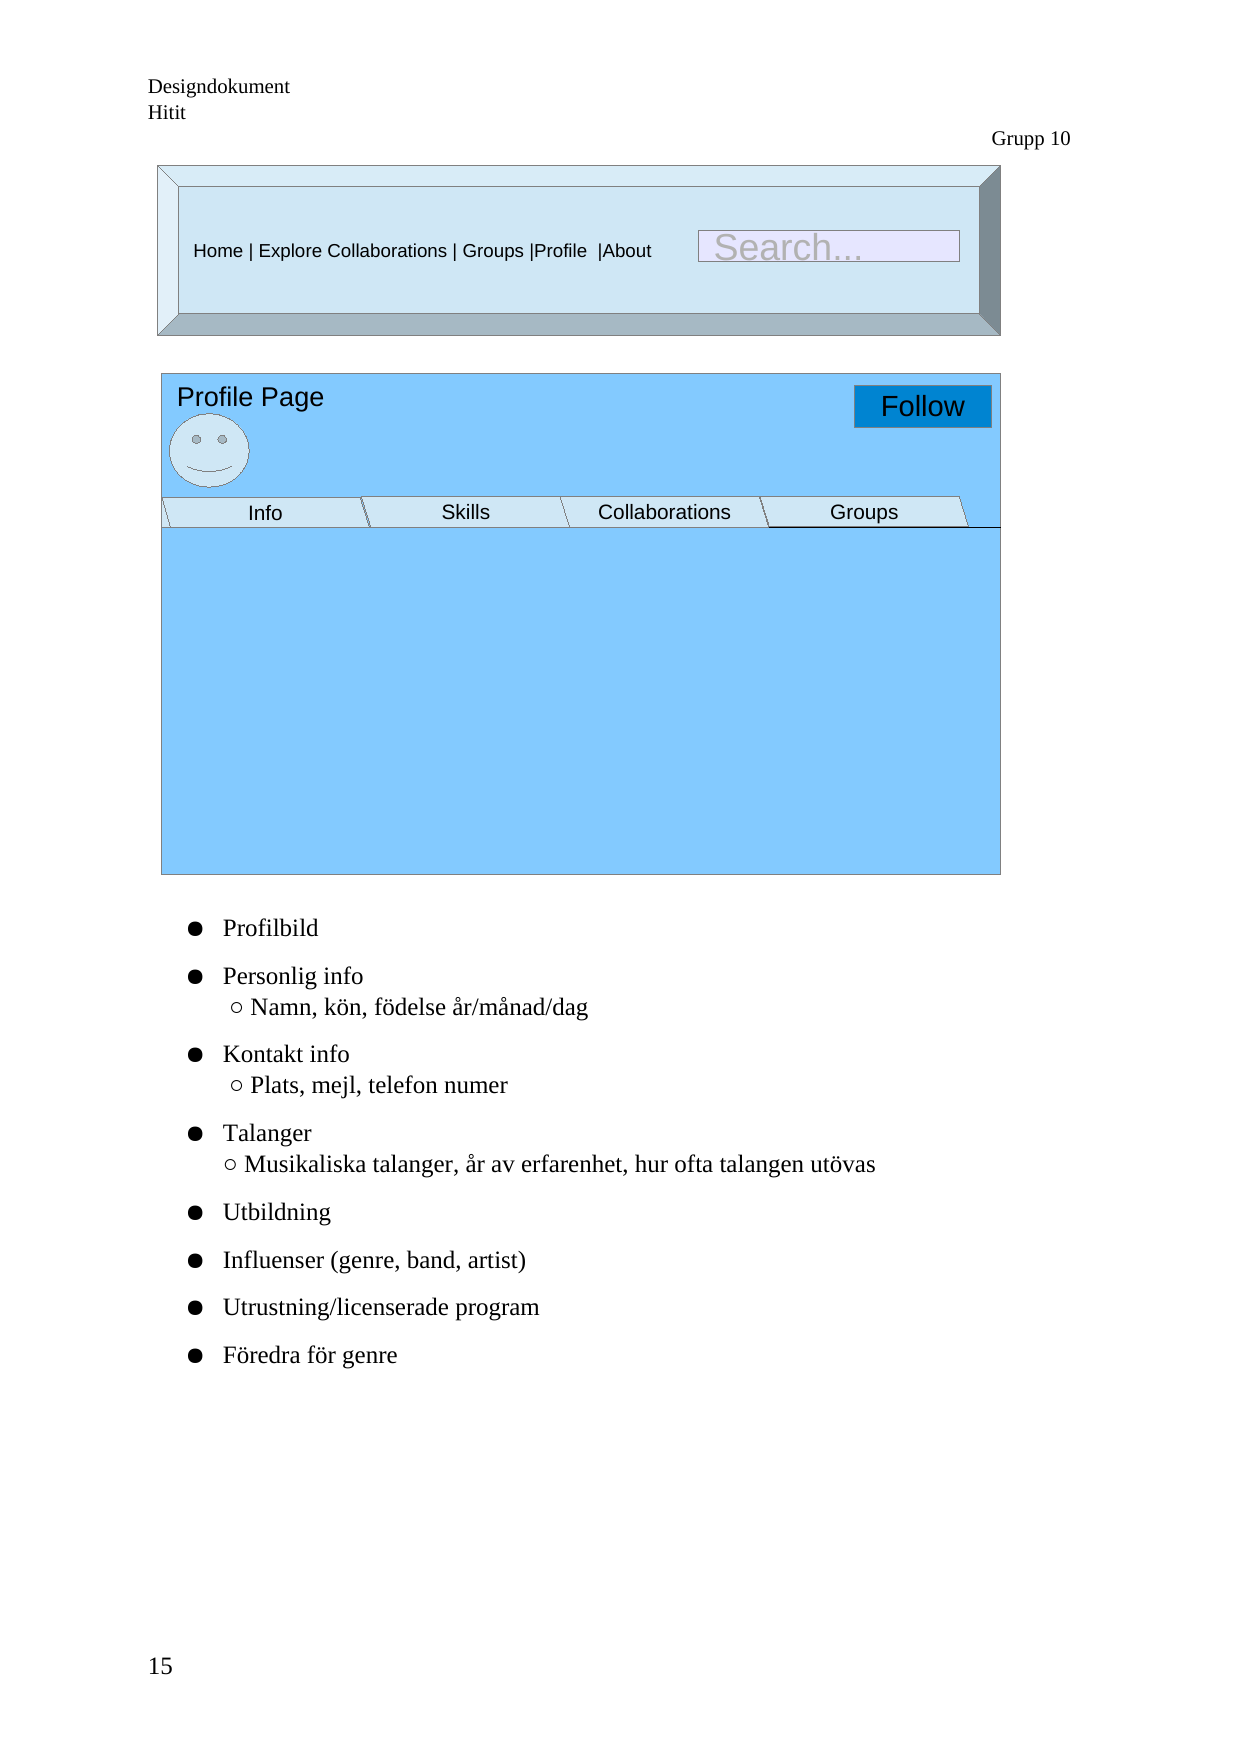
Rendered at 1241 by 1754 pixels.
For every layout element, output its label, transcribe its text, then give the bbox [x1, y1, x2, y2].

list Talanger ○ Musikaliska talanger, år av erfarenhet, hur ofta talangen utövas [185, 1118, 1093, 1178]
list Personlig info ○ Namn, kön, födelse år/månad/dag [185, 961, 1093, 1021]
list Profilbild [185, 913, 1093, 942]
list Utbildning [185, 1197, 1093, 1226]
list Föredra för genre [185, 1340, 1093, 1369]
list Influenser (genre, band, artist) [185, 1245, 1093, 1273]
list Utrustning/licenserade program [185, 1292, 1093, 1321]
list Kontakt info ○ Plats, mejl, telefon numer [185, 1039, 1093, 1099]
